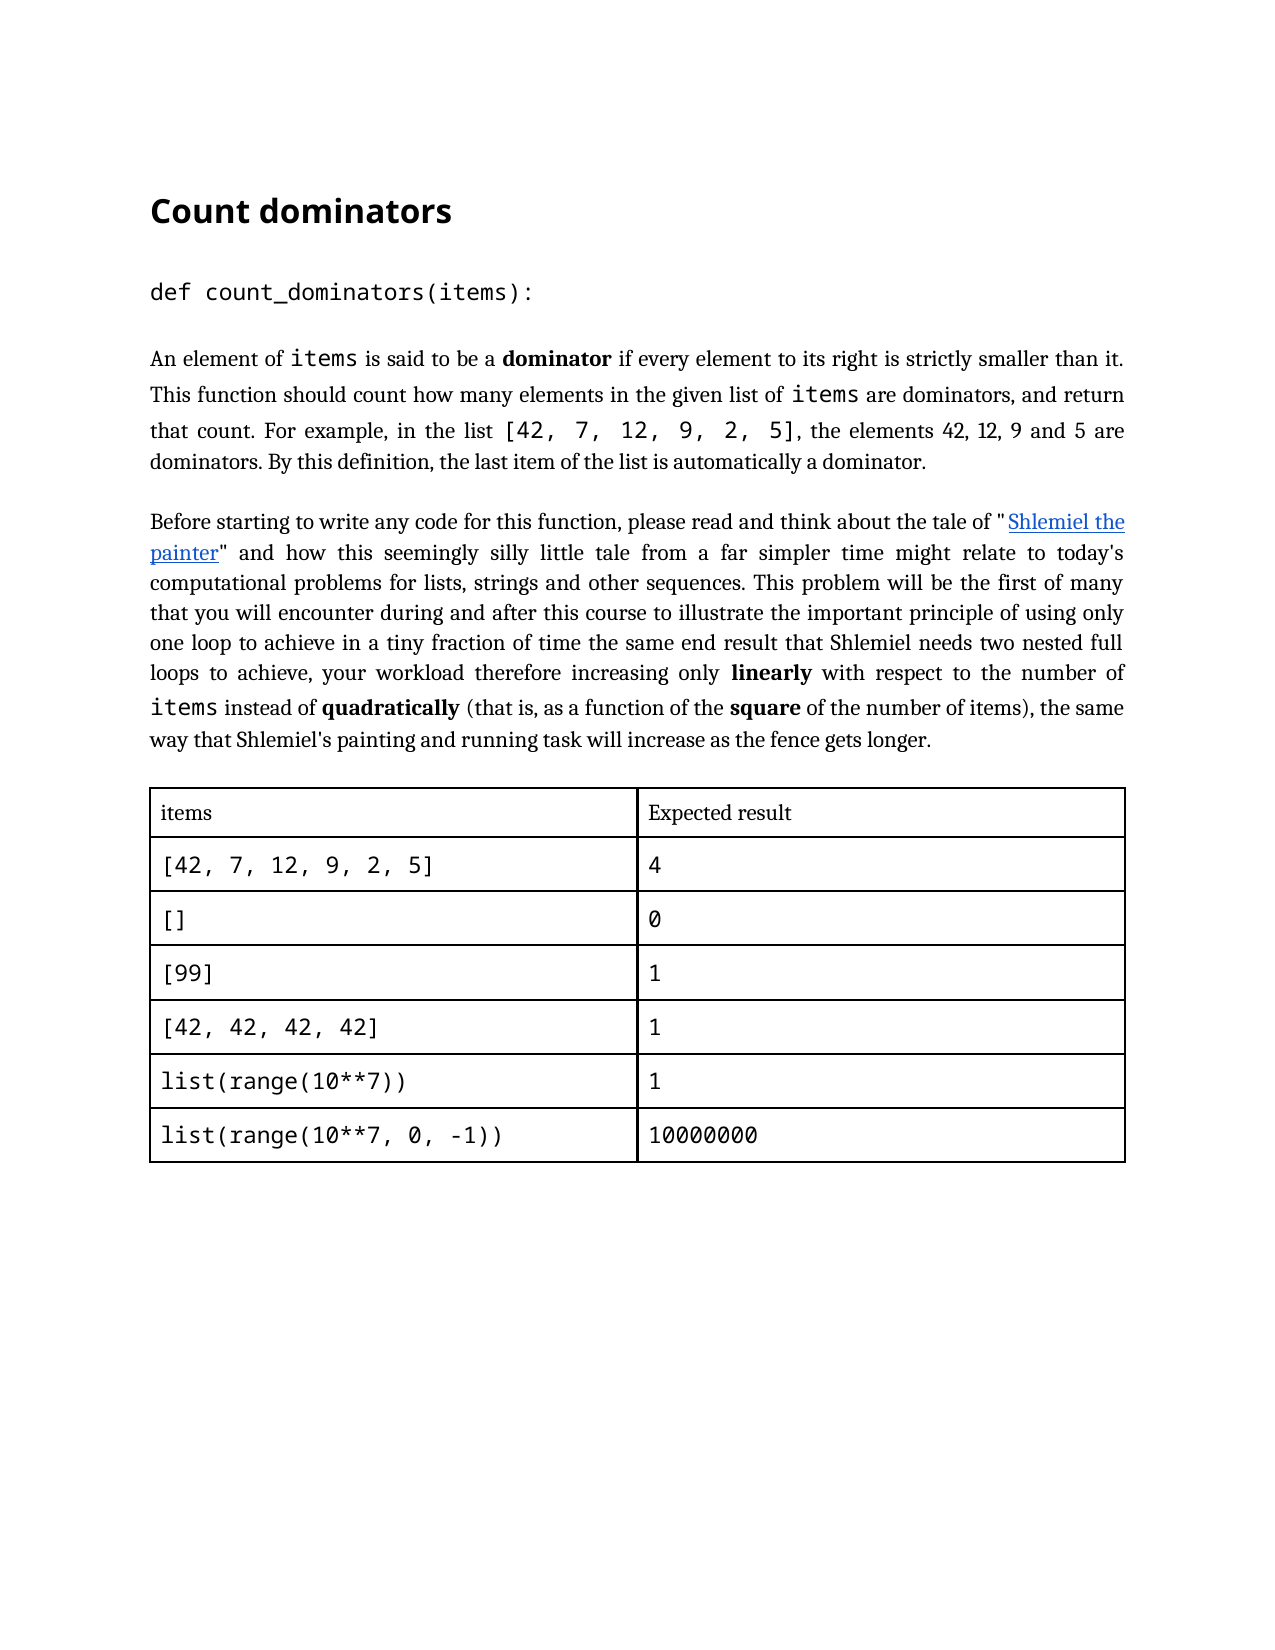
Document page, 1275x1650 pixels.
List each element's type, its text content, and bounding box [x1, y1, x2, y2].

table_cell [99] [151, 946, 636, 998]
table_cell 0 [639, 892, 1124, 944]
table_cell 1 [639, 1055, 1124, 1107]
text Before starting to write any code for this function, please read and think about the tale of "Shlemiel the painter" and how this seemingly silly little tale from a far simpler time might relate to today's computational problems for lists, strings and other sequences. This problem will be the first of many that you will encounter during and after this course to illustrate the important principle of using only one loop to achieve in a tiny fraction of time the same end result that Shlemiel needs two nested full loops to achieve, your workload therefore increasing only linearly with respect to the number of items instead of quadratically (that is, as a function of the square of the number of items), the same way that Shlemiel's painting and running task will increase as the fence gets longer. [150, 509, 1125, 753]
table_cell 1 [639, 946, 1124, 998]
table_cell [42, 42, 42, 42] [151, 1001, 636, 1053]
table_cell [] [151, 892, 636, 944]
table_header items [151, 789, 636, 836]
table_cell list(range(10**7)) [151, 1055, 636, 1107]
table_cell 1 [639, 1001, 1124, 1053]
table_cell [42, 7, 12, 9, 2, 5] [151, 838, 636, 890]
subtitle Count dominators [150, 187, 1125, 233]
table_cell 4 [639, 838, 1124, 890]
table_cell 10000000 [639, 1109, 1124, 1161]
text An element of items is said to be a dominator if every element to its right is strictly smaller than it. This function should count how many elements in the given list of items are dominators, and return that count. For example, in the list [42, 7, 12, 9, 2, 5], the elements 42, 12, 9 and 5 are dominators. By this definition, the last item of the list is automatically a dominator. [150, 342, 1125, 475]
table_header Expected result [639, 789, 1124, 836]
table_cell list(range(10**7, 0, -1)) [151, 1109, 636, 1161]
text def count_dominators(items): [150, 276, 1125, 307]
